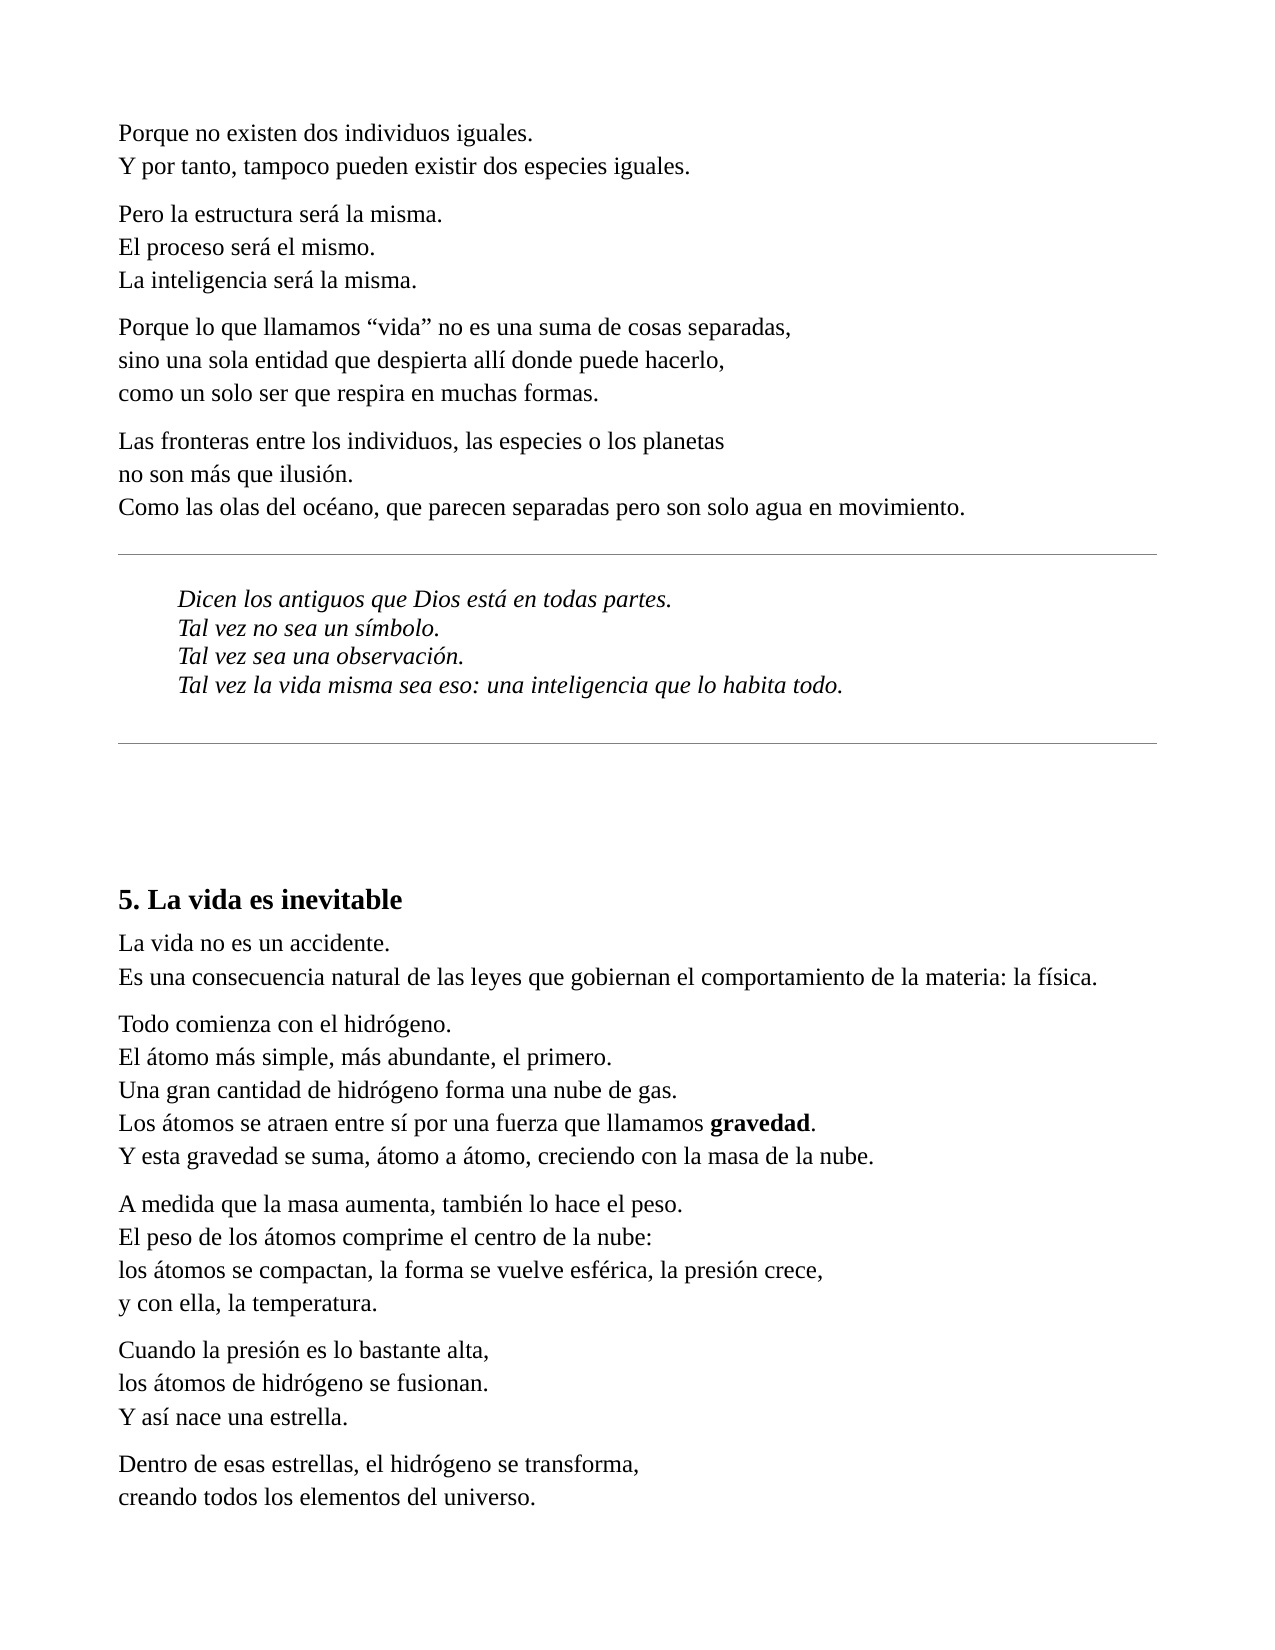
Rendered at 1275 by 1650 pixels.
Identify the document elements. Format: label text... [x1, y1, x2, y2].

text A medida que la masa aumenta, también lo hace el peso. El peso de los átomos comprime el centro de la nube: los átomos se compactan, la forma se vuelve esférica, la presión crece, y con ella, la temperatura. [118, 1189, 1157, 1317]
text Cuando la presión es lo bastante alta, los átomos de hidrógeno se fusionan. Y así nace una estrella. [118, 1336, 1157, 1430]
text Todo comienza con el hidrógeno. El átomo más simple, más abundante, el primero. Una gran cantidad de hidrógeno forma una nube de gas. Los átomos se atraen entre sí por una fuerza que llamamos gravedad. Y esta gravedad se suma, átomo a átomo, creciendo con la masa de la nube. [118, 1009, 1157, 1170]
text Dicen los antiguos que Dios está en todas partes. Tal vez no sea un símbolo. Tal vez sea una observación. Tal vez la vida misma sea eso: una inteligencia que lo habita todo. [177, 584, 1098, 699]
subtitle 5. La vida es inevitable [118, 882, 1157, 916]
text Porque lo que llamamos “vida” no es una suma de cosas separadas, sino una sola entidad que despierta allí donde puede hacerlo, como un solo ser que respira en muchas formas. [118, 312, 1157, 407]
text La vida no es un accidente. Es una consecuencia natural de las leyes que gobiernan el comportamiento de la materia: la física. [118, 928, 1157, 990]
text Las fronteras entre los individuos, las especies o los planetas no son más que ilusión. Como las olas del océano, que parecen separadas pero son solo agua en movimiento. [118, 426, 1157, 521]
text Dentro de esas estrellas, el hidrógeno se transforma, creando todos los elementos del universo. [118, 1449, 1157, 1511]
text Pero la estructura será la misma. El proceso será el mismo. La inteligencia será la misma. [118, 199, 1157, 293]
text Porque no existen dos individuos iguales. Y por tanto, tampoco pueden existir dos especies iguales. [118, 118, 1157, 180]
